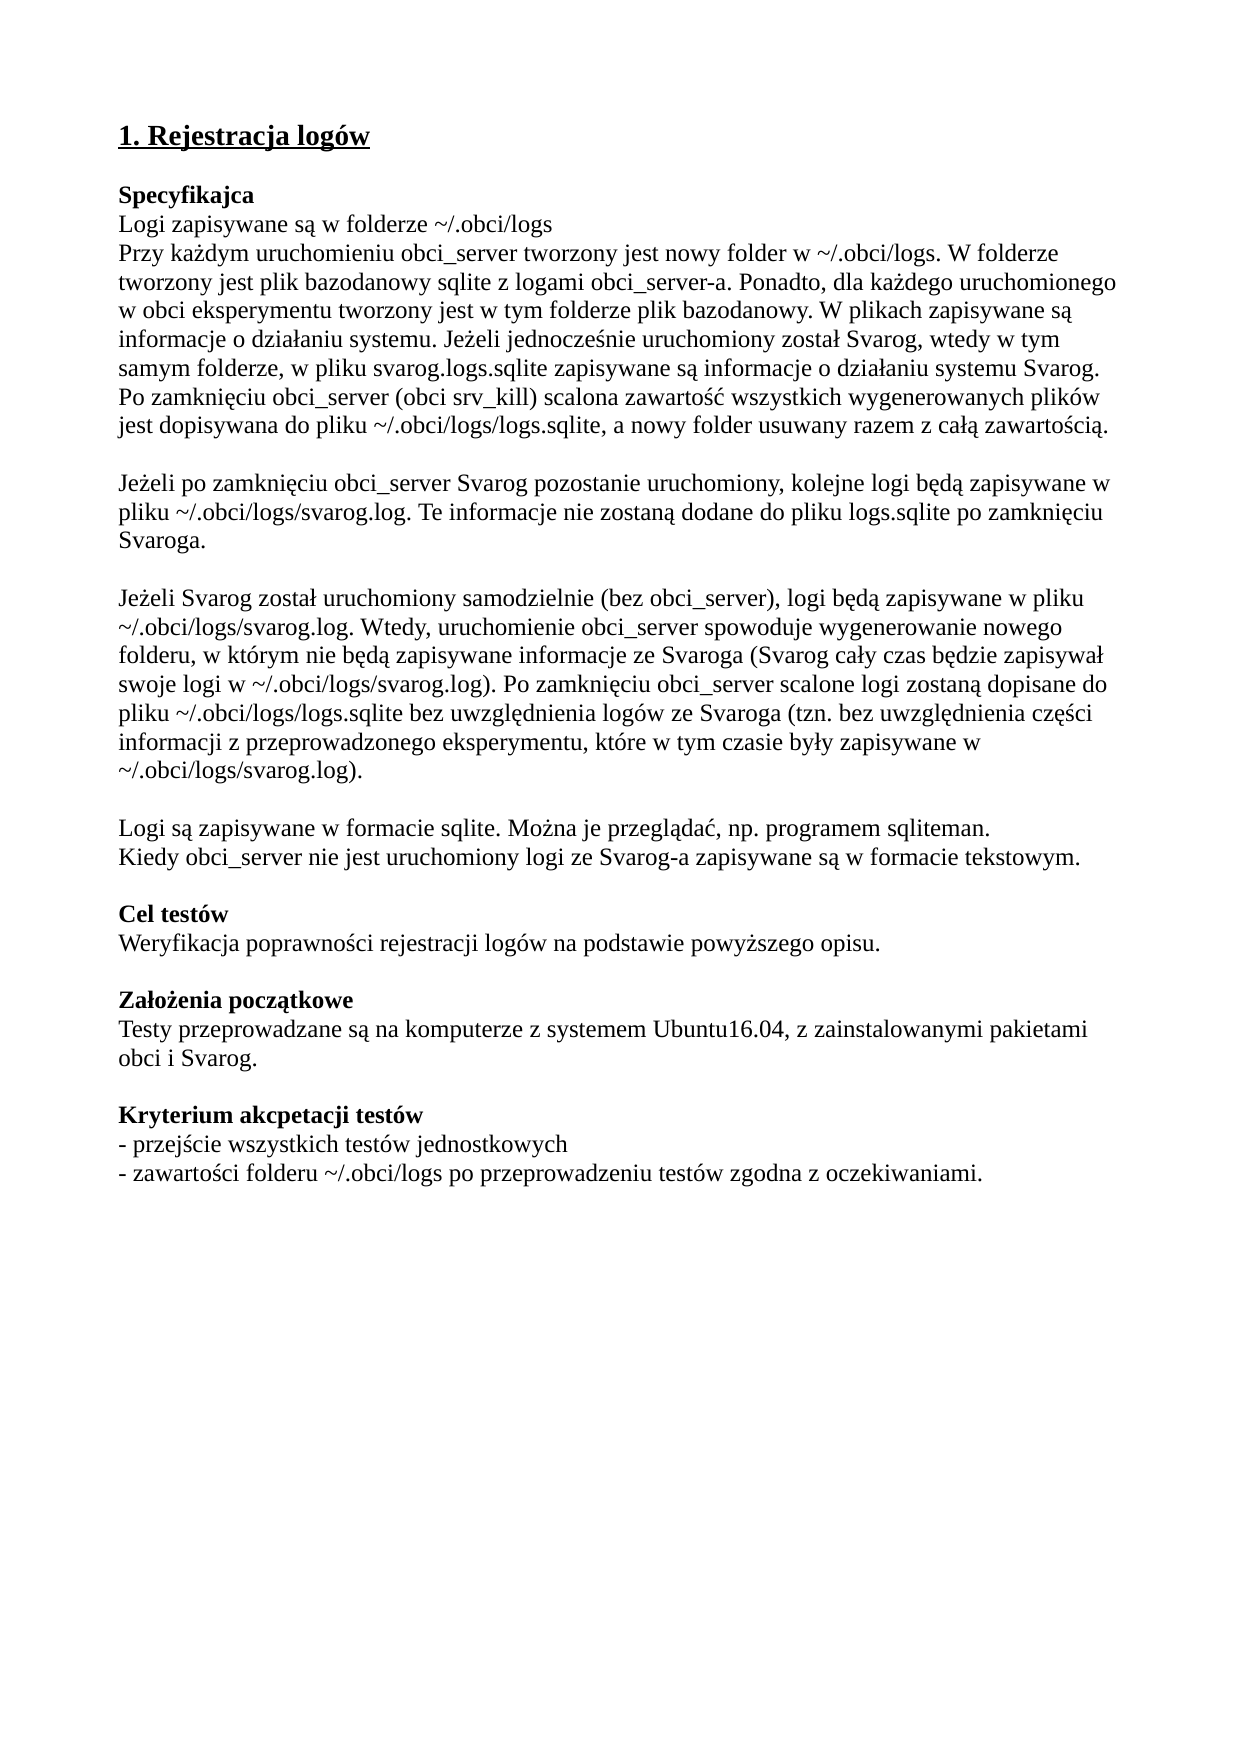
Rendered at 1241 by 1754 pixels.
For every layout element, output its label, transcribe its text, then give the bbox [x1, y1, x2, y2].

text - przejście wszystkich testów jednostkowych [118, 1129, 1122, 1158]
text Jeżeli Svarog został uruchomiony samodzielnie (bez obci_server), logi będą zapisywane w pliku ~/.obci/logs/svarog.log. Wtedy, uruchomienie obci_server spowoduje wygenerowanie nowego folderu, w którym nie będą zapisywane informacje ze Svaroga (Svarog cały czas będzie zapisywał swoje logi w ~/.obci/logs/svarog.log). Po zamknięciu obci_server scalone logi zostaną dopisane do pliku ~/.obci/logs/logs.sqlite bez uwzględnienia logów ze Svaroga (tzn. bez uwzględnienia części informacji z przeprowadzonego eksperymentu, które w tym czasie były zapisywane w ~/.obci/logs/svarog.log). [118, 583, 1122, 784]
text Weryfikacja poprawności rejestracji logów na podstawie powyższego opisu. [118, 928, 1122, 957]
text Testy przeprowadzane są na komputerze z systemem Ubuntu16.04, z zainstalowanymi pakietami obci i Svarog. [118, 1014, 1122, 1072]
text Logi zapisywane są w folderze ~/.obci/logs [118, 209, 1122, 238]
text Logi są zapisywane w formacie sqlite. Można je przeglądać, np. programem sqliteman. [118, 813, 1122, 842]
text Przy każdym uruchomieniu obci_server tworzony jest nowy folder w ~/.obci/logs. W folderze tworzony jest plik bazodanowy sqlite z logami obci_server-a. Ponadto, dla każdego uruchomionego w obci eksperymentu tworzony jest w tym folderze plik bazodanowy. W plikach zapisywane są informacje o działaniu systemu. Jeżeli jednocześnie uruchomiony został Svarog, wtedy w tym samym folderze, w pliku svarog.logs.sqlite zapisywane są informacje o działaniu systemu Svarog. Po zamknięciu obci_server (obci srv_kill) scalona zawartość wszystkich wygenerowanych plików jest dopisywana do pliku ~/.obci/logs/logs.sqlite, a nowy folder usuwany razem z całą zawartością. [118, 238, 1122, 439]
text Kryterium akcpetacji testów [118, 1100, 1122, 1129]
text Specyfikajca [118, 180, 1122, 209]
text - zawartości folderu ~/.obci/logs po przeprowadzeniu testów zgodna z oczekiwaniami. [118, 1158, 1122, 1187]
text Kiedy obci_server nie jest uruchomiony logi ze Svarog-a zapisywane są w formacie tekstowym. [118, 842, 1122, 870]
text 1. Rejestracja logów [118, 118, 1122, 152]
text Jeżeli po zamknięciu obci_server Svarog pozostanie uruchomiony, kolejne logi będą zapisywane w pliku ~/.obci/logs/svarog.log. Te informacje nie zostaną dodane do pliku logs.sqlite po zamknięciu Svaroga. [118, 468, 1122, 554]
text Cel testów [118, 899, 1122, 928]
text Założenia początkowe [118, 985, 1122, 1014]
